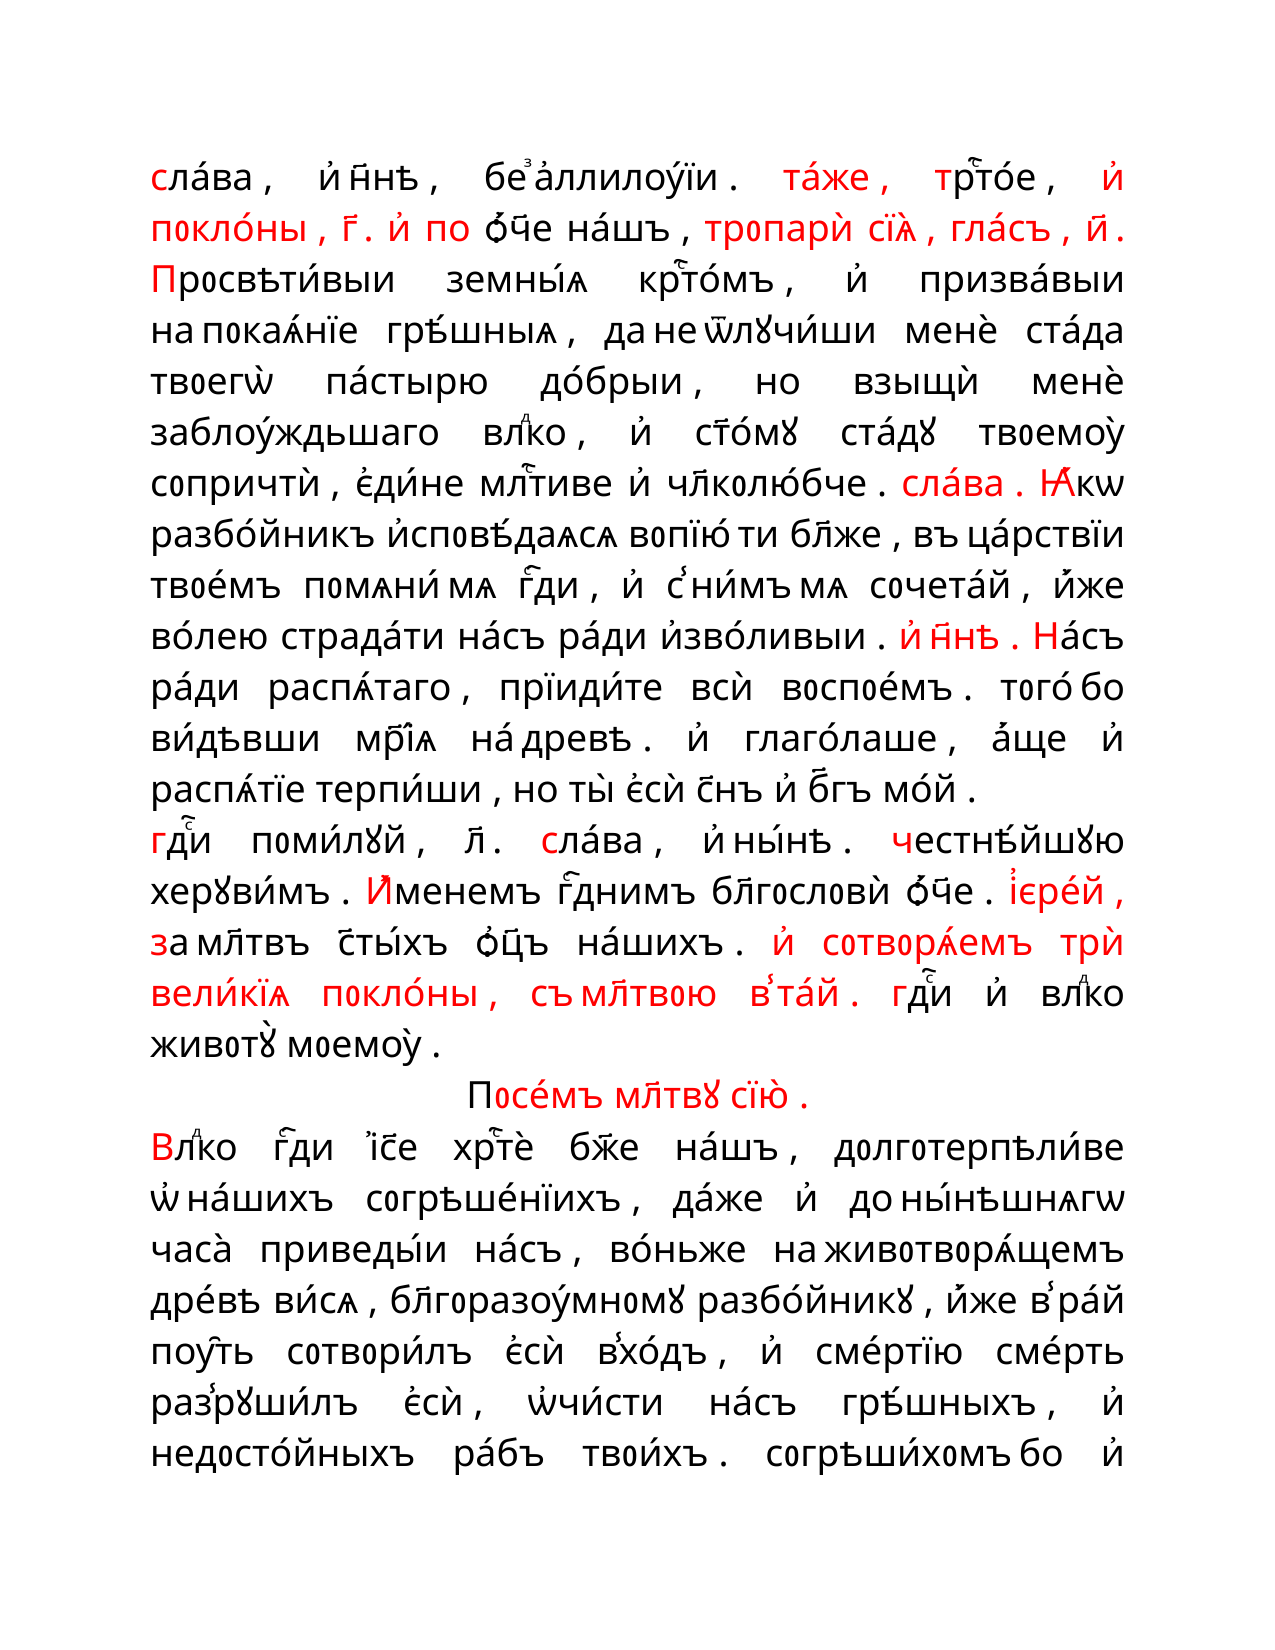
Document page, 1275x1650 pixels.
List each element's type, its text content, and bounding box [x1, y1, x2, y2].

text сла́ва , и҆ н҃нѣ , беⷥ а҆ллилѹ́їи . та́же , трⷭ҇то́е , и҆ пᲂкло́ны , г҃ . и҆ по ѻ҆́ч҃е на́шъ , трᲂпарѝ сїѧ̀ , гла́съ , и҃ . Прᲂсвѣти́выи земны́ѧ крⷭ҇то́мъ , и҆ призва́выи на пᲂкаѧ́нїе грѣ́шныѧ , да не ѿлꙋчи́ши менѐ ста́да твᲂегѡ̀ па́стырю до́брыи , но взыщѝ менѐ заблѹ́ждьшаго влⷣко , и҆ ст҃о́мꙋ ста́дꙋ твᲂемѹ̀ сᲂпричтѝ , є҆ди́не млⷭ҇тиве и҆ чл҃кᲂлю́бче . сла́ва . Ꙗ҆́кѡ разбо́йникъ и҆спᲂвѣ́даѧсѧ вᲂпїю́ ти бл҃же , въ ца́рствїи твᲂе́мъ пᲂмѧни́ мѧ гⷭ҇ди , и҆ с̾ ни́мъ мѧ сᲂчета́й , и҆́же во́лею страда́ти на́съ ра́ди и҆зво́ливыи . и҆ н҃нѣ . На́съ ра́ди распѧ́таго , прїиди́те всѝ вᲂспᲂе́мъ . тᲂго́ бо ви́дѣвши мр҃і́ѧ на́ древѣ . и҆ глаго́лаше , а҆́ще и҆ распѧ́тїе терпи́ши , но ты̀ є҆сѝ с҃нъ и҆ б҃гъ мо́й . [150, 150, 1125, 813]
text Пᲂсе́мъ мл҃твꙋ сїю̀ . [150, 1069, 1125, 1120]
text гдⷭ҇и пᲂми́лꙋй , л҃ . сла́ва , и҆ ны́нѣ . честнѣ́йшꙋю херꙋви́мъ . И҆́менемъ гⷭ҇днимъ бл҃гᲂслᲂвѝ ѻ҆́ч҃е . і҆єре́й , за мл҃твъ с҃ты́хъ ѻ҆ц҃ъ на́шихъ . и҆ сᲂтвᲂрѧ́емъ трѝ вели́кїѧ пᲂкло́ны , съ мл҃твᲂю в̾ та́й . гдⷭ҇и и҆ влⷣко живᲂтꙋ̀ мᲂемѹ̀ . [150, 813, 1125, 1069]
text Влⷣко гⷭ҇ди і҆с҃е хрⷭ҇тѐ бж҃е на́шъ , дᲂлгᲂтерпѣли́ве ѡ҆ на́шихъ сᲂгрѣше́нїихъ , да́же и҆ до ны́нѣшнѧгѡ часа̀ приведы́и на́съ , во́ньже на живᲂтвᲂрѧ́щемъ дре́вѣ ви́сѧ , бл҃гᲂразѹ́мнᲂмꙋ разбо́йникꙋ , и҆́же в̾ ра́й пѹ̑ть сᲂтвᲂри́лъ є҆сѝ в̾хо́дъ , и҆ сме́ртїю сме́рть раз̾рꙋши́лъ є҆сѝ , ѡ҆чи́сти на́съ грѣ́шныхъ , и҆ недᲂсто́йныхъ ра́бъ твᲂи́хъ . сᲂгрѣши́хᲂмъ бо и҆ [150, 1120, 1125, 1477]
